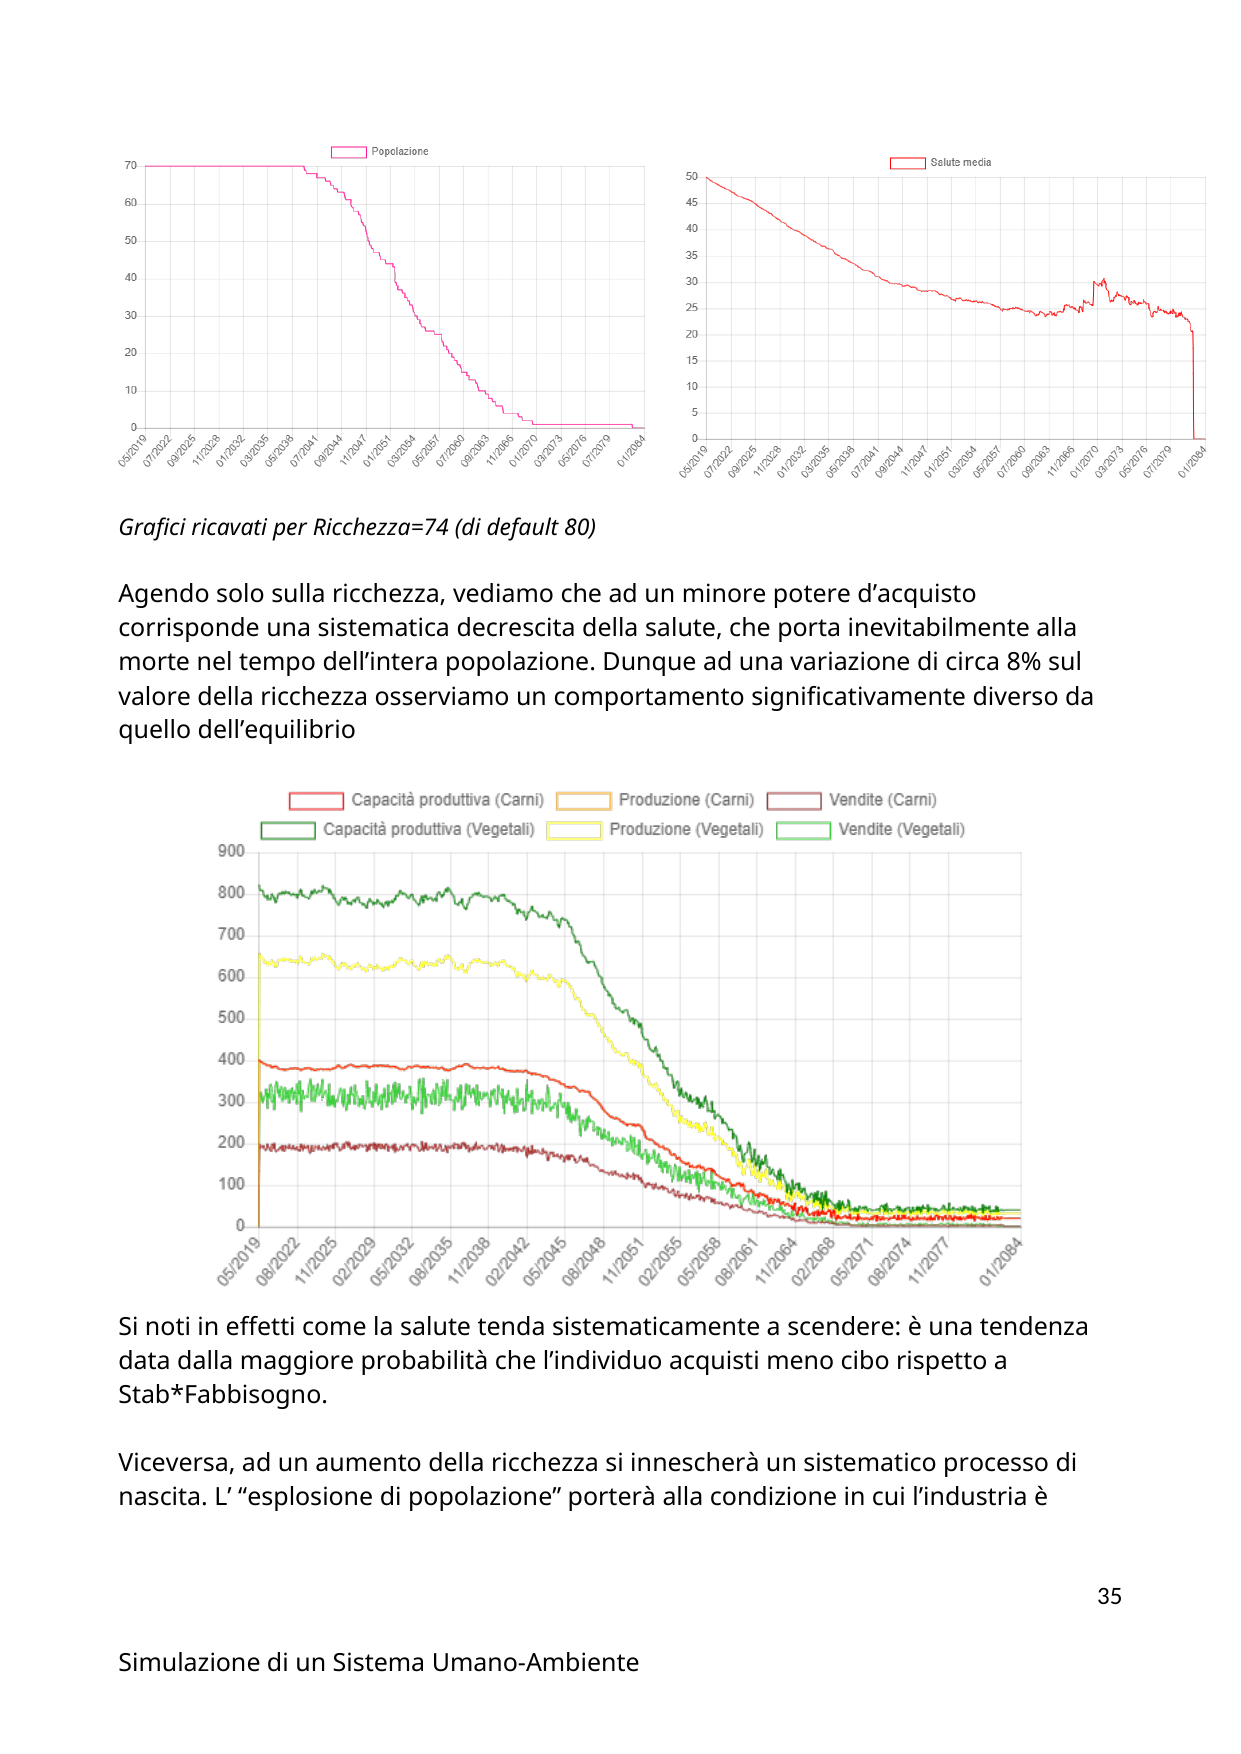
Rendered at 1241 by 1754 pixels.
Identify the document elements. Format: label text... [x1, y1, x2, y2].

picture [118, 138, 650, 481]
text Agendo solo sulla ricchezza, vediamo che ad un minore potere d’acquisto corrisponde una sistematica decrescita della salute, che porta inevitabilmente alla morte nel tempo dell’intera popolazione. Dunque ad una variazione di circa 8% sul valore della ricchezza osserviamo un comportamento significativamente diverso da quello dell’equilibrio [118, 576, 1122, 746]
text Grafici ricavati per Ricchezza=74 (di default 80) [118, 118, 1122, 542]
picture [679, 149, 1210, 492]
text Si noti in effetti come la salute tenda sistematicamente a scendere: è una tendenza data dalla maggiore probabilità che l’individuo acquisti meno cibo rispetto a Stab*Fabbisogno. [118, 1308, 1122, 1410]
text Viceversa, ad un aumento della ricchezza si innescherà un sistematico processo di nascita. L’ “esplosione di popolazione” porterà alla condizione in cui l’industria è [118, 1444, 1122, 1513]
picture [210, 780, 1030, 1309]
